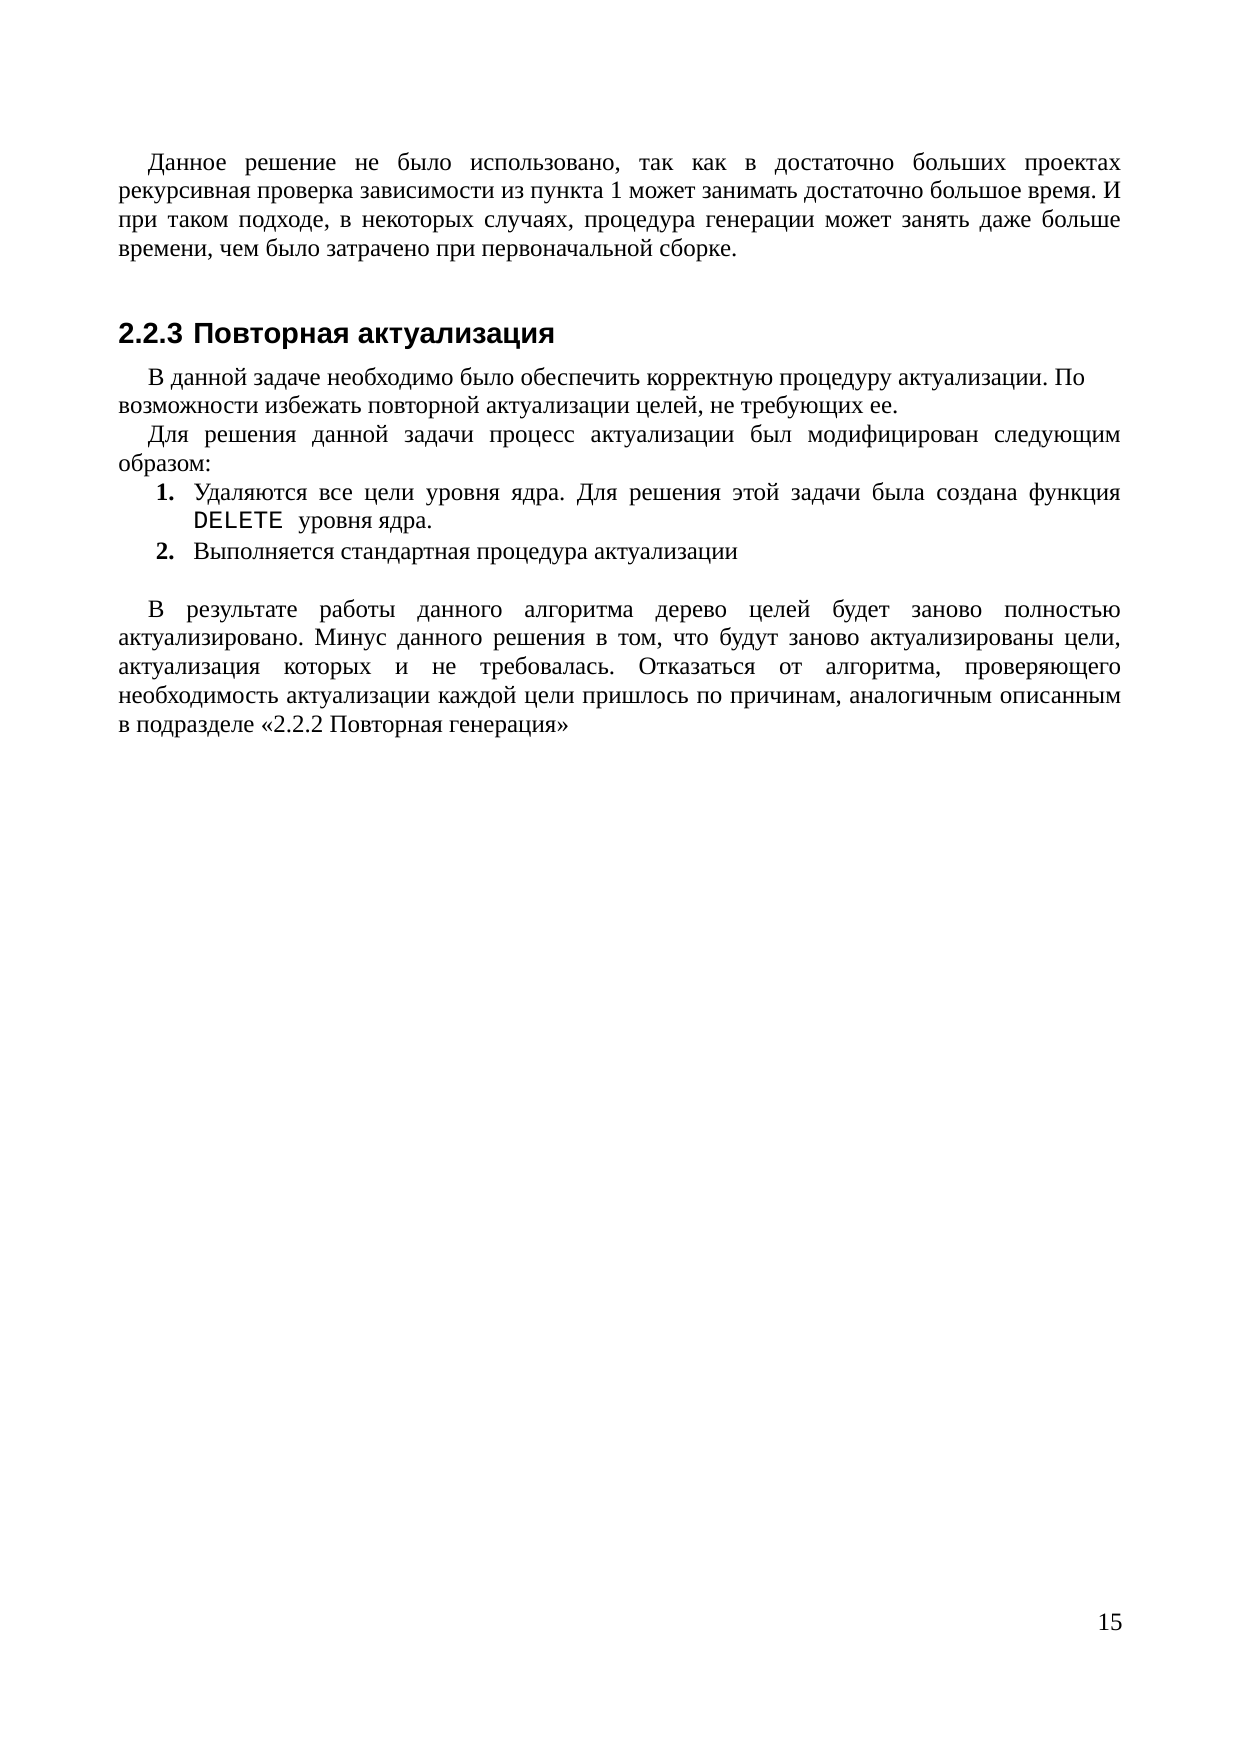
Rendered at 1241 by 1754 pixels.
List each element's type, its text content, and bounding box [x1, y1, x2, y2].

text В результате работы данного алгоритма дерево целей будет заново полностью актуализировано. Минус данного решения в том, что будут заново актуализированы цели, актуализация которых и не требовалась. Отказаться от алгоритма, проверяющего необходимость актуализации каждой цели пришлось по причинам, аналогичным описанным в подразделе «2.2.2 Повторная генерация» [118, 594, 1122, 737]
list Удаляются все цели уровня ядра. Для решения этой задачи была создана функция DELETE уровня ядра. [156, 477, 1122, 536]
text Для решения данной задачи процесс актуализации был модифицирован следующим образом: [118, 419, 1122, 477]
text В данной задаче необходимо было обеспечить корректную процедуру актуализации. По возможности избежать повторной актуализации целей, не требующих ее. [118, 362, 1122, 419]
subtitle Повторная актуализация [118, 316, 1122, 349]
list Выполняется стандартная процедура актуализации [156, 536, 1122, 565]
text Данное решение не было использовано, так как в достаточно больших проектах рекурсивная проверка зависимости из пункта 1 может занимать достаточно большое время. И при таком подходе, в некоторых случаях, процедура генерации может занять даже больше времени, чем было затрачено при первоначальной сборке. [118, 147, 1122, 262]
